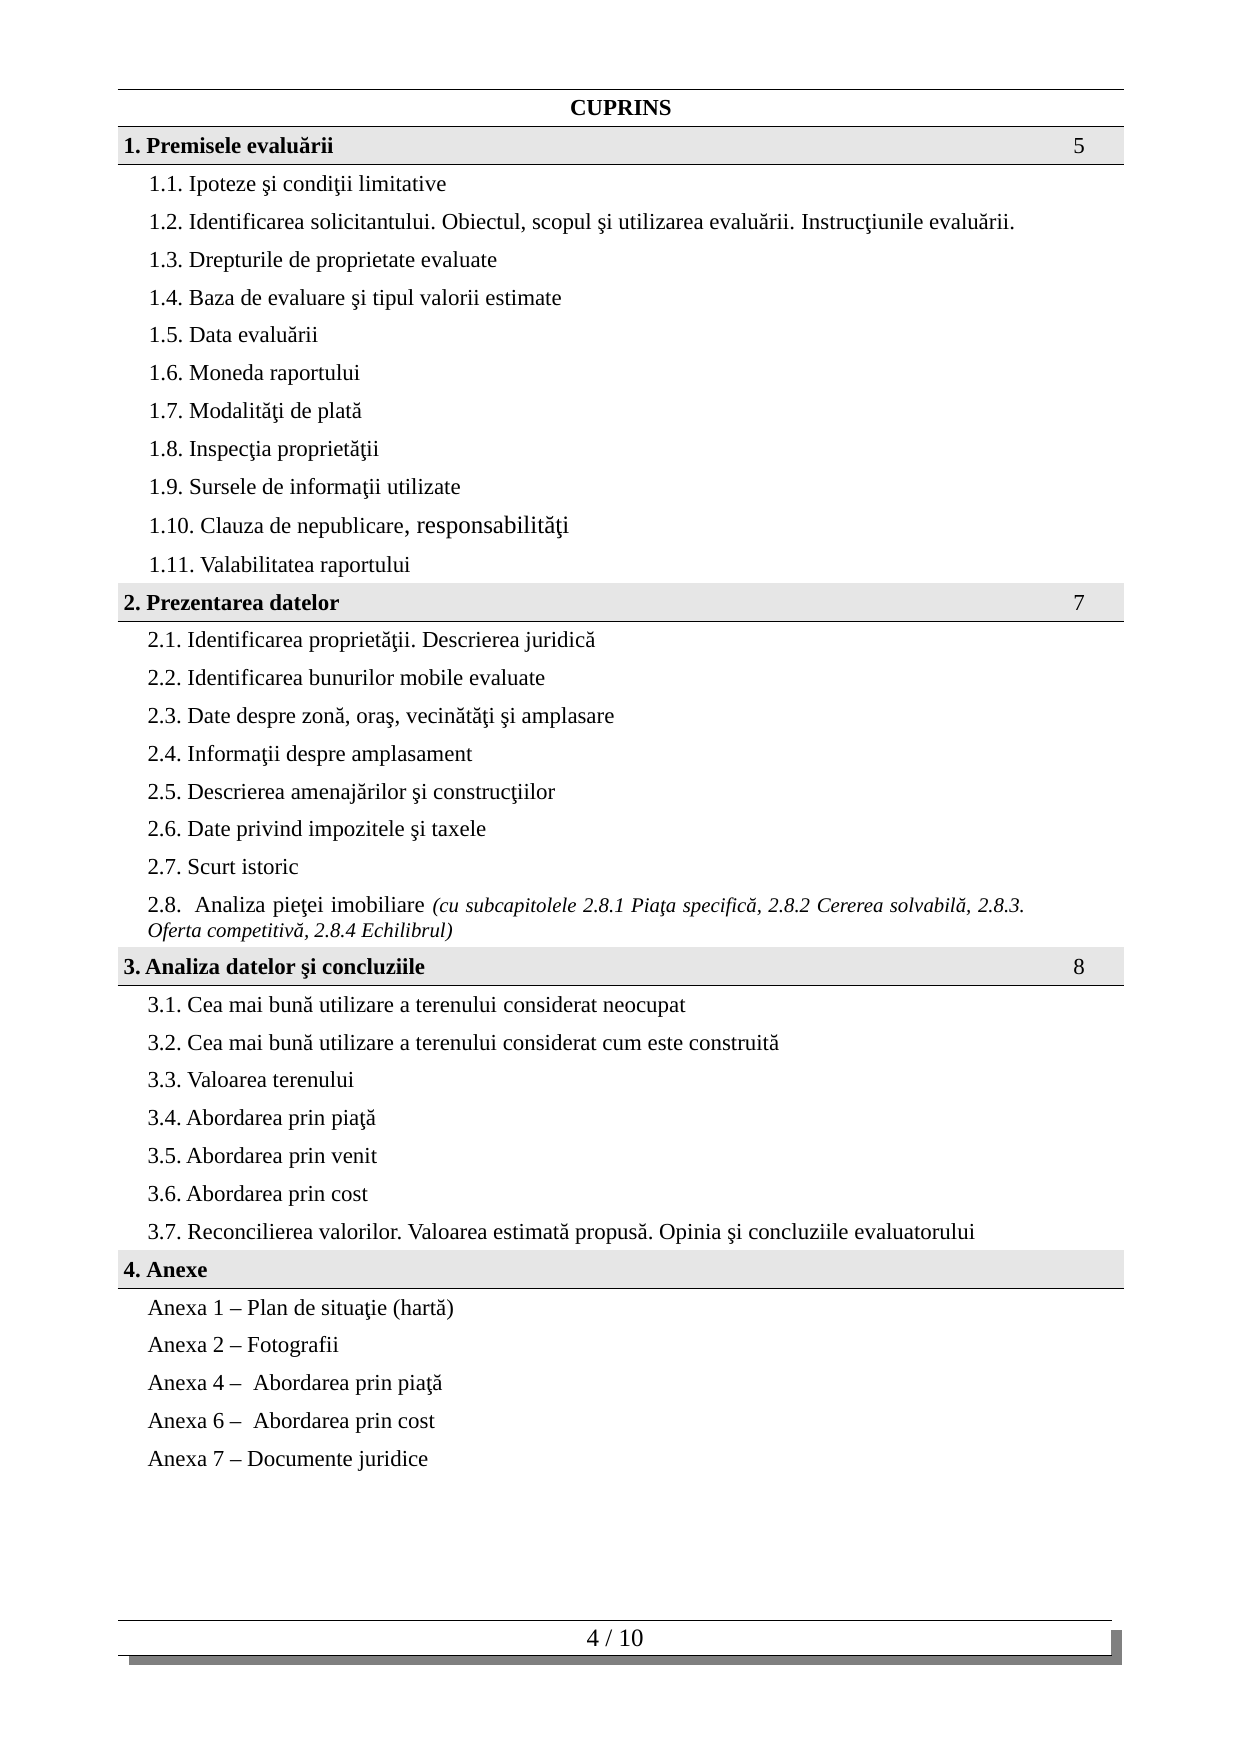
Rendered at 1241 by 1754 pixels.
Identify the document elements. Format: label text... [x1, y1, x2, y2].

table_cell [1034, 1401, 1124, 1439]
table_cell [1034, 545, 1124, 583]
table_cell 1.8. Inspecţia proprietăţii [118, 429, 1034, 467]
table_cell [118, 1515, 1034, 1552]
table_cell 8 [1034, 947, 1124, 985]
table_cell 1.2. Identificarea solicitantului. Obiectul, scopul şi utilizarea evaluării. Instrucţiunile evaluării. [118, 202, 1034, 240]
table_cell [1034, 467, 1124, 505]
table_cell 3.2. Cea mai bună utilizare a terenului considerat cum este construită [118, 1023, 1034, 1061]
table_cell 2.2. Identificarea bunurilor mobile evaluate [118, 659, 1034, 696]
table_cell 7 [1034, 583, 1124, 621]
table_cell 1.11. Valabilitatea raportului [118, 545, 1034, 583]
table_cell [118, 1553, 1034, 1590]
table_cell [1034, 1174, 1124, 1212]
table_cell 1.7. Modalităţi de plată [118, 391, 1034, 429]
table_cell 3. Analiza datelor şi concluziile [118, 947, 1034, 985]
table_cell Anexa 4 – Abordarea prin piaţă [118, 1364, 1034, 1401]
table_cell 2.4. Informaţii despre amplasament [118, 734, 1034, 772]
table_cell 1. Premisele evaluării [118, 127, 1034, 164]
table_cell 3.4. Abordarea prin piaţă [118, 1099, 1034, 1136]
table_cell [1034, 734, 1124, 772]
table_cell [1034, 391, 1124, 429]
table_cell 2.8. Analiza pieţei imobiliare (cu subcapitolele 2.8.1 Piaţa specifică, 2.8.2 Cererea solvabilă, 2.8.3. Oferta competitivă, 2.8.4 Echilibrul) [118, 885, 1034, 947]
table_cell [1034, 986, 1124, 1023]
table_cell 2.5. Descrierea amenajărilor şi construcţiilor [118, 772, 1034, 810]
table_cell [1034, 1364, 1124, 1401]
table_cell [1034, 848, 1124, 885]
table_cell [1034, 1515, 1124, 1552]
table_cell [1034, 165, 1124, 202]
table_cell [1034, 354, 1124, 391]
table_cell [1034, 810, 1124, 848]
table_cell [1034, 505, 1124, 545]
table_cell 1.5. Data evaluării [118, 316, 1034, 353]
table_cell 3.5. Abordarea prin venit [118, 1136, 1034, 1174]
table_cell Anexa 1 – Plan de situaţie (hartă) [118, 1289, 1034, 1326]
table_cell [1034, 1477, 1124, 1515]
table_cell 1.6. Moneda raportului [118, 354, 1034, 391]
table_cell 3.1. Cea mai bună utilizare a terenului considerat neocupat [118, 986, 1034, 1023]
table_cell [1034, 1553, 1124, 1590]
table_cell [1034, 1023, 1124, 1061]
table_cell [1034, 622, 1124, 658]
table_cell 3.6. Abordarea prin cost [118, 1174, 1034, 1212]
table_cell [1034, 696, 1124, 734]
table_cell [1034, 1061, 1124, 1099]
table_cell 1.4. Baza de evaluare şi tipul valorii estimate [118, 278, 1034, 316]
table_cell 5 [1034, 127, 1124, 164]
table_cell 1.10. Clauza de nepublicare, responsabilităţi [118, 505, 1034, 545]
table_cell Anexa 7 – Documente juridice [118, 1439, 1034, 1477]
table_cell 2.7. Scurt istoric [118, 848, 1034, 885]
table_cell [1034, 278, 1124, 316]
table_cell Anexa 6 – Abordarea prin cost [118, 1401, 1034, 1439]
table_cell [1034, 1136, 1124, 1174]
table_cell Anexa 2 – Fotografii [118, 1326, 1034, 1363]
table_cell [1034, 316, 1124, 353]
table_header CUPRINS [118, 90, 1124, 126]
table_cell 2.6. Date privind impozitele şi taxele [118, 810, 1034, 848]
table_cell [118, 1477, 1034, 1515]
table_cell [1034, 1326, 1124, 1363]
table_cell 2.1. Identificarea proprietăţii. Descrierea juridică [118, 622, 1034, 658]
table_cell [1034, 772, 1124, 810]
table_cell 1.1. Ipoteze şi condiţii limitative [118, 165, 1034, 202]
table_cell 3.7. Reconcilierea valorilor. Valoarea estimată propusă. Opinia şi concluziile evaluatorului [118, 1212, 1034, 1250]
table_cell [1034, 429, 1124, 467]
table_cell [1034, 202, 1124, 240]
table_cell [1034, 1212, 1124, 1250]
table_cell [1034, 1439, 1124, 1477]
table_cell 1.3. Drepturile de proprietate evaluate [118, 240, 1034, 278]
table_cell [1034, 659, 1124, 696]
table_cell [1034, 1250, 1124, 1288]
table_cell [1034, 240, 1124, 278]
table_cell [1034, 885, 1124, 947]
table_cell 2. Prezentarea datelor [118, 583, 1034, 621]
table_cell [1034, 1289, 1124, 1326]
table_cell [1034, 1099, 1124, 1136]
table_cell 4. Anexe [118, 1250, 1034, 1288]
table_cell 3.3. Valoarea terenului [118, 1061, 1034, 1099]
table_cell 1.9. Sursele de informaţii utilizate [118, 467, 1034, 505]
table_cell 2.3. Date despre zonă, oraş, vecinătăţi şi amplasare [118, 696, 1034, 734]
